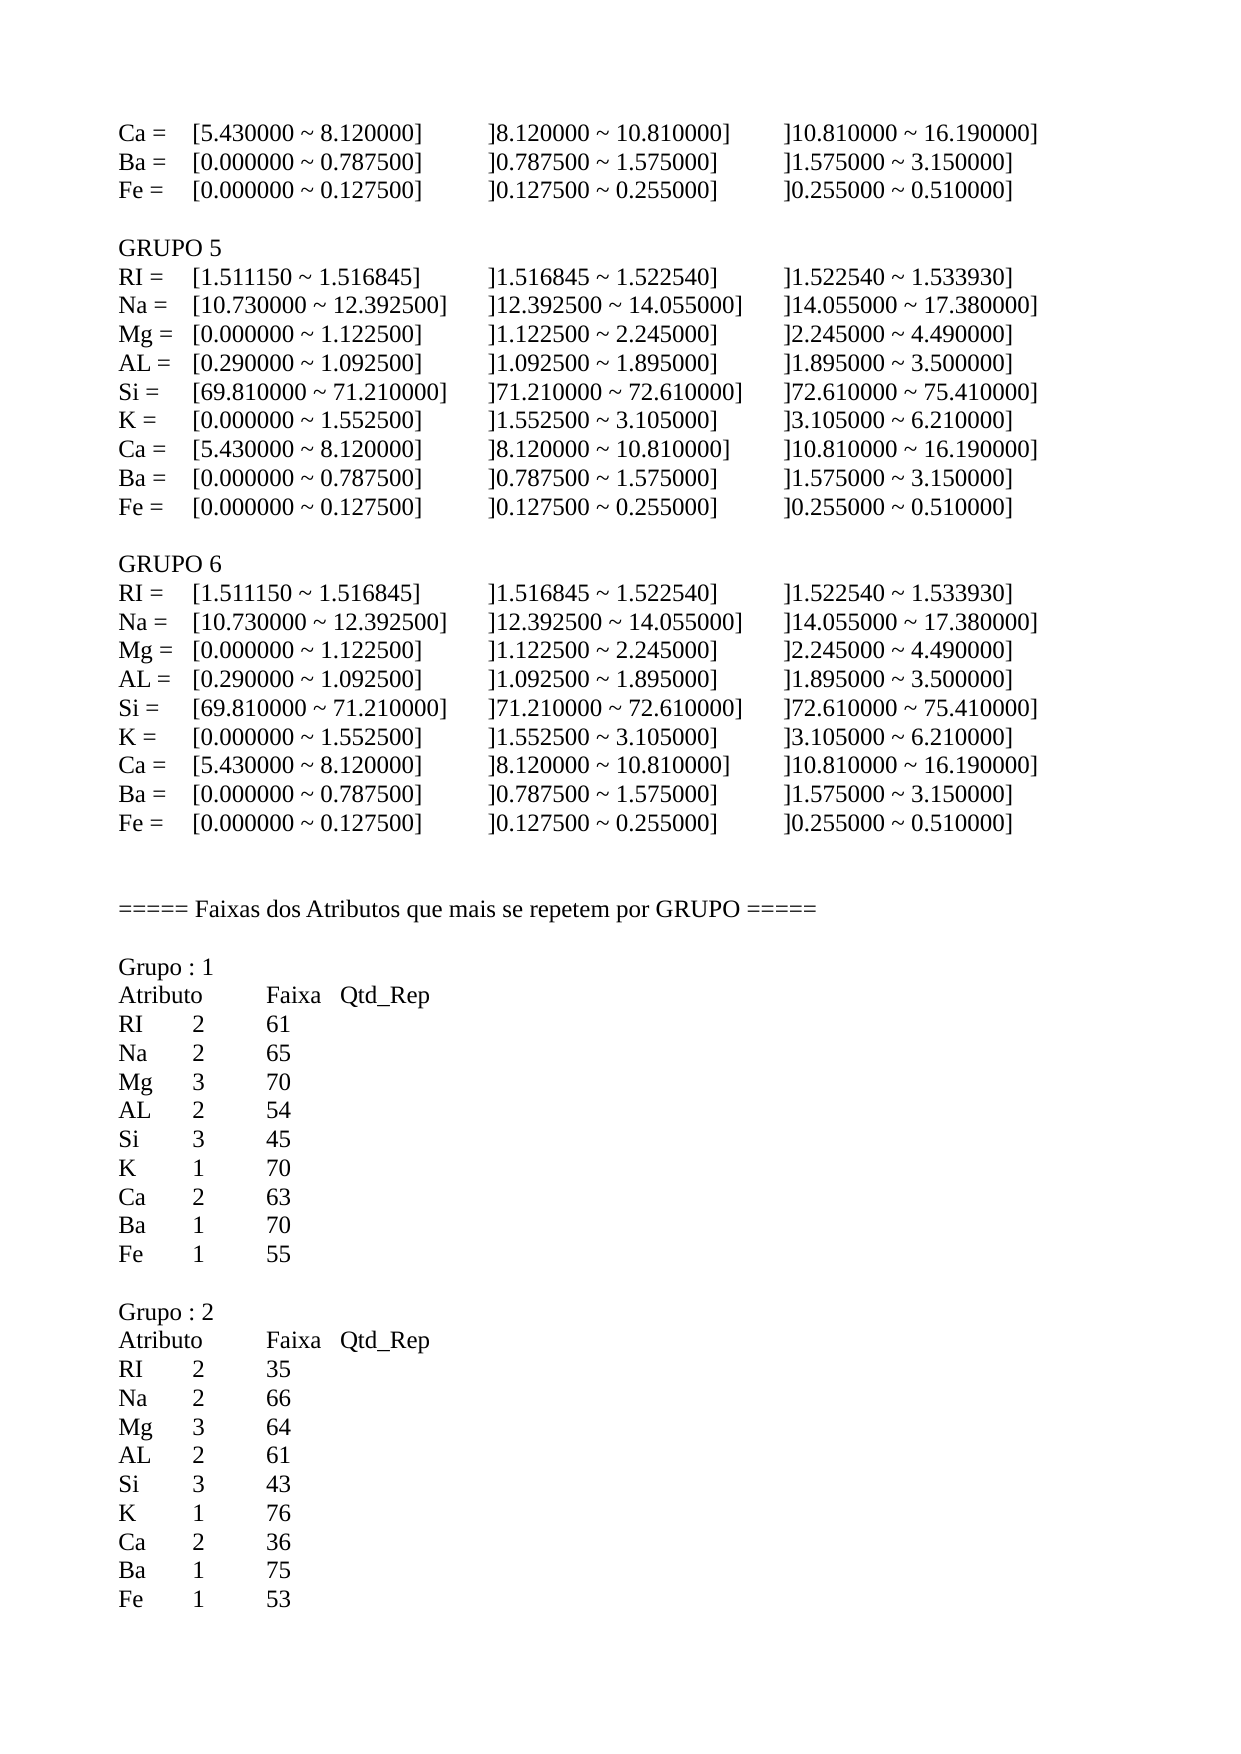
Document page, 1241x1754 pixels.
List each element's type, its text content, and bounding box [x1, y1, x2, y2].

text K 1 76 [118, 1498, 1122, 1527]
text Atributo Faixa Qtd_Rep [118, 981, 1122, 1009]
text K 1 70 [118, 1153, 1122, 1182]
text Ca = [5.430000 ~ 8.120000] ]8.120000 ~ 10.810000] ]10.810000 ~ 16.190000] [118, 118, 1122, 147]
text Ca 2 36 [118, 1527, 1122, 1556]
text Na = [10.730000 ~ 12.392500] ]12.392500 ~ 14.055000] ]14.055000 ~ 17.380000] [118, 607, 1122, 636]
text Mg = [0.000000 ~ 1.122500] ]1.122500 ~ 2.245000] ]2.245000 ~ 4.490000] [118, 636, 1122, 664]
text Ca = [5.430000 ~ 8.120000] ]8.120000 ~ 10.810000] ]10.810000 ~ 16.190000] [118, 751, 1122, 779]
text AL 2 54 [118, 1096, 1122, 1124]
text GRUPO 5 [118, 233, 1122, 262]
text GRUPO 6 [118, 549, 1122, 578]
text Fe = [0.000000 ~ 0.127500] ]0.127500 ~ 0.255000] ]0.255000 ~ 0.510000] [118, 492, 1122, 521]
text AL = [0.290000 ~ 1.092500] ]1.092500 ~ 1.895000] ]1.895000 ~ 3.500000] [118, 664, 1122, 693]
text K = [0.000000 ~ 1.552500] ]1.552500 ~ 3.105000] ]3.105000 ~ 6.210000] [118, 722, 1122, 751]
text Fe = [0.000000 ~ 0.127500] ]0.127500 ~ 0.255000] ]0.255000 ~ 0.510000] [118, 176, 1122, 204]
text Fe = [0.000000 ~ 0.127500] ]0.127500 ~ 0.255000] ]0.255000 ~ 0.510000] [118, 808, 1122, 837]
text Grupo : 1 [118, 952, 1122, 981]
text Si = [69.810000 ~ 71.210000] ]71.210000 ~ 72.610000] ]72.610000 ~ 75.410000] [118, 693, 1122, 722]
text RI = [1.511150 ~ 1.516845] ]1.516845 ~ 1.522540] ]1.522540 ~ 1.533930] [118, 262, 1122, 291]
text RI = [1.511150 ~ 1.516845] ]1.516845 ~ 1.522540] ]1.522540 ~ 1.533930] [118, 578, 1122, 607]
text Fe 1 55 [118, 1239, 1122, 1268]
text AL 2 61 [118, 1441, 1122, 1469]
text Mg 3 70 [118, 1067, 1122, 1096]
text ===== Faixas dos Atributos que mais se repetem por GRUPO ===== [118, 894, 1122, 923]
text Ba = [0.000000 ~ 0.787500] ]0.787500 ~ 1.575000] ]1.575000 ~ 3.150000] [118, 779, 1122, 808]
text K = [0.000000 ~ 1.552500] ]1.552500 ~ 3.105000] ]3.105000 ~ 6.210000] [118, 406, 1122, 434]
text Ba 1 75 [118, 1556, 1122, 1584]
text Atributo Faixa Qtd_Rep [118, 1326, 1122, 1354]
text Ca = [5.430000 ~ 8.120000] ]8.120000 ~ 10.810000] ]10.810000 ~ 16.190000] [118, 434, 1122, 463]
text Si 3 45 [118, 1124, 1122, 1153]
text Ca 2 63 [118, 1182, 1122, 1211]
text RI 2 35 [118, 1354, 1122, 1383]
text Na 2 65 [118, 1038, 1122, 1067]
text Si = [69.810000 ~ 71.210000] ]71.210000 ~ 72.610000] ]72.610000 ~ 75.410000] [118, 377, 1122, 406]
text Si 3 43 [118, 1469, 1122, 1498]
text Fe 1 53 [118, 1584, 1122, 1613]
text Ba 1 70 [118, 1211, 1122, 1239]
text AL = [0.290000 ~ 1.092500] ]1.092500 ~ 1.895000] ]1.895000 ~ 3.500000] [118, 348, 1122, 377]
text Ba = [0.000000 ~ 0.787500] ]0.787500 ~ 1.575000] ]1.575000 ~ 3.150000] [118, 463, 1122, 492]
text Ba = [0.000000 ~ 0.787500] ]0.787500 ~ 1.575000] ]1.575000 ~ 3.150000] [118, 147, 1122, 176]
text Na 2 66 [118, 1383, 1122, 1412]
text Mg 3 64 [118, 1412, 1122, 1441]
text Grupo : 2 [118, 1297, 1122, 1326]
text RI 2 61 [118, 1009, 1122, 1038]
text Mg = [0.000000 ~ 1.122500] ]1.122500 ~ 2.245000] ]2.245000 ~ 4.490000] [118, 319, 1122, 348]
text Na = [10.730000 ~ 12.392500] ]12.392500 ~ 14.055000] ]14.055000 ~ 17.380000] [118, 291, 1122, 319]
